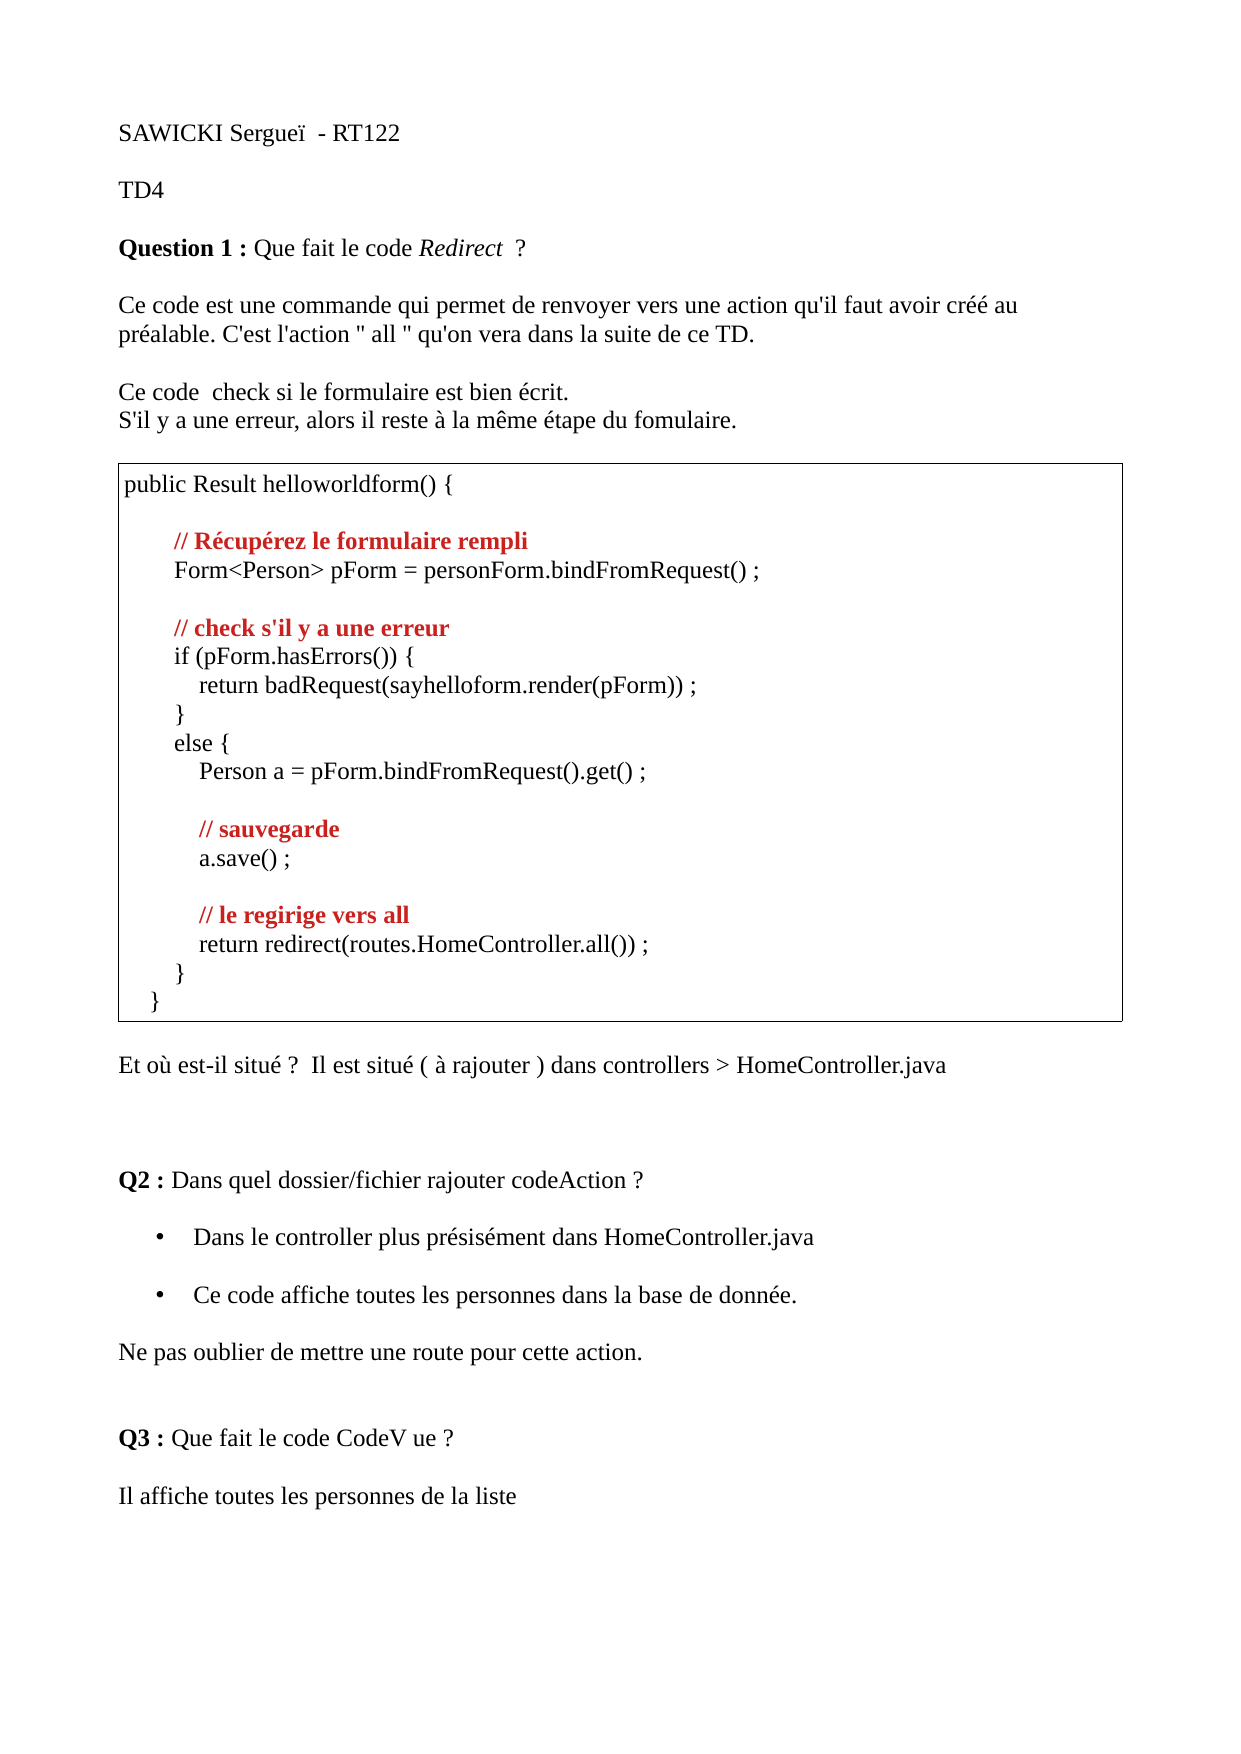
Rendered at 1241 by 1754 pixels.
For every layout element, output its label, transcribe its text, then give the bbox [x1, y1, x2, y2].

text Ce code check si le formulaire est bien écrit. [118, 377, 1122, 406]
list Dans le controller plus présisément dans HomeController.java [156, 1222, 1122, 1251]
text Ne pas oublier de mettre une route pour cette action. [118, 1337, 1122, 1366]
text SAWICKI Sergueï - RT122 [118, 118, 1122, 147]
table_header public Result helloworldform() { // Récupérez le formulaire rempli Form<Person> pForm = personForm.bindFromRequest() ; // check s'il y a une erreur if (pForm.hasErrors()) { return badRequest(sayhelloform.render(pForm)) ; } else { Person a = pForm.bindFromRequest().get() ; // sauvegarde a.save() ; // le regirige vers all return redirect(routes.HomeController.all()) ; } } [119, 464, 1122, 1021]
text Question 1 : Que fait le code Redirect ? [118, 233, 1122, 262]
text Q2 : Dans quel dossier/fichier rajouter codeAction ? [118, 1165, 1122, 1193]
text Q3 : Que fait le code CodeV ue ? [118, 1423, 1122, 1452]
list Ce code affiche toutes les personnes dans la base de donnée. [156, 1280, 1122, 1308]
text TD4 [118, 176, 1122, 204]
text Il affiche toutes les personnes de la liste [118, 1481, 1122, 1510]
text Et où est-il situé ? Il est situé ( à rajouter ) dans controllers > HomeController.java [118, 1050, 1122, 1078]
text S'il y a une erreur, alors il reste à la même étape du fomulaire. [118, 406, 1122, 434]
text Ce code est une commande qui permet de renvoyer vers une action qu'il faut avoir créé au préalable. C'est l'action '' all '' qu'on vera dans la suite de ce TD. [118, 291, 1122, 348]
